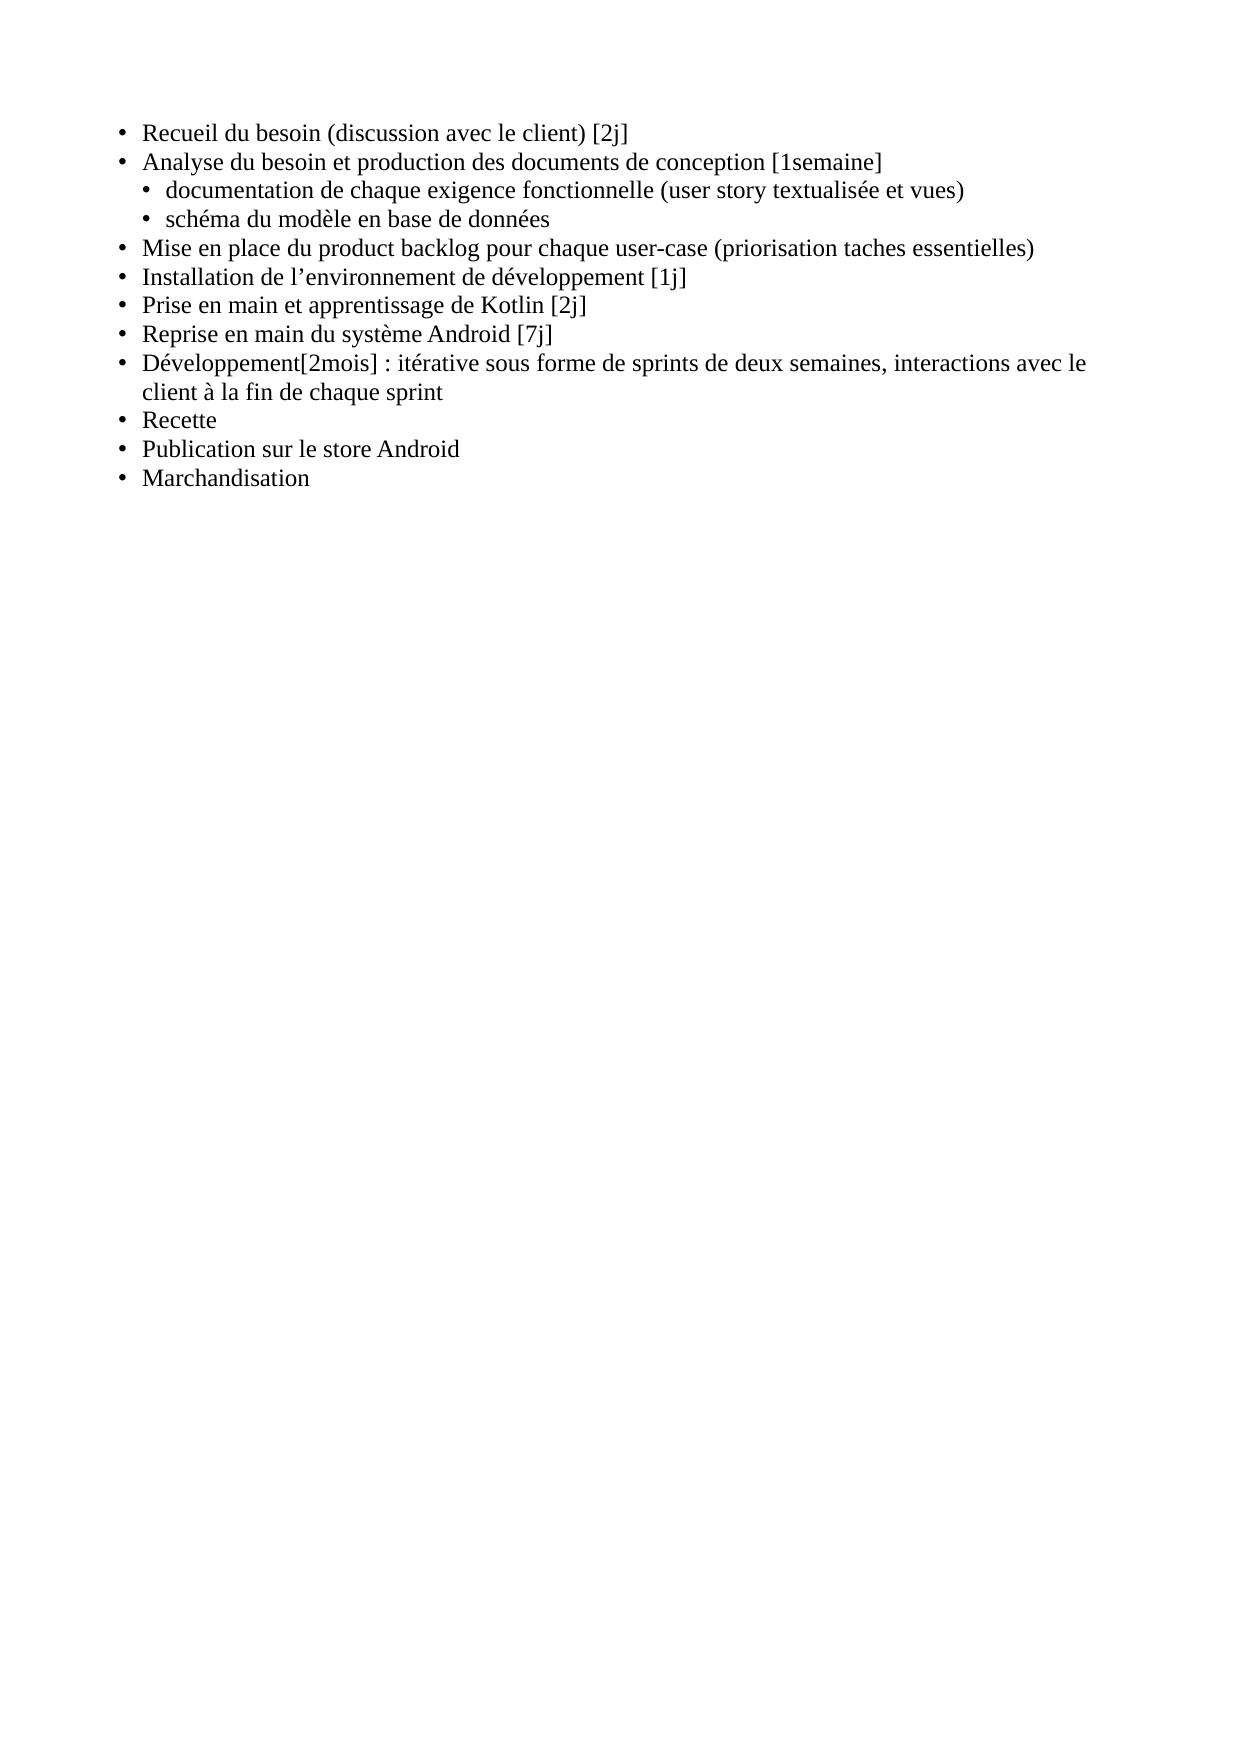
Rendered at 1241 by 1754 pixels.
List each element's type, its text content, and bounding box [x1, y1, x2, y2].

list Mise en place du product backlog pour chaque user-case (priorisation taches essentielles) [118, 233, 1122, 262]
list Installation de l’environnement de développement [1j] [118, 262, 1122, 291]
list schéma du modèle en base de données [142, 204, 1122, 233]
list documentation de chaque exigence fonctionnelle (user story textualisée et vues) [142, 176, 1122, 204]
list Recette [118, 406, 1122, 434]
list Reprise en main du système Android [7j] [118, 319, 1122, 348]
list Développement[2mois] : itérative sous forme de sprints de deux semaines, interactions avec le client à la fin de chaque sprint [118, 348, 1122, 406]
list Recueil du besoin (discussion avec le client) [2j] [118, 118, 1122, 147]
list Prise en main et apprentissage de Kotlin [2j] [118, 291, 1122, 319]
list Marchandisation [118, 463, 1122, 492]
list Analyse du besoin et production des documents de conception [1semaine] [118, 147, 1122, 176]
list Publication sur le store Android [118, 434, 1122, 463]
